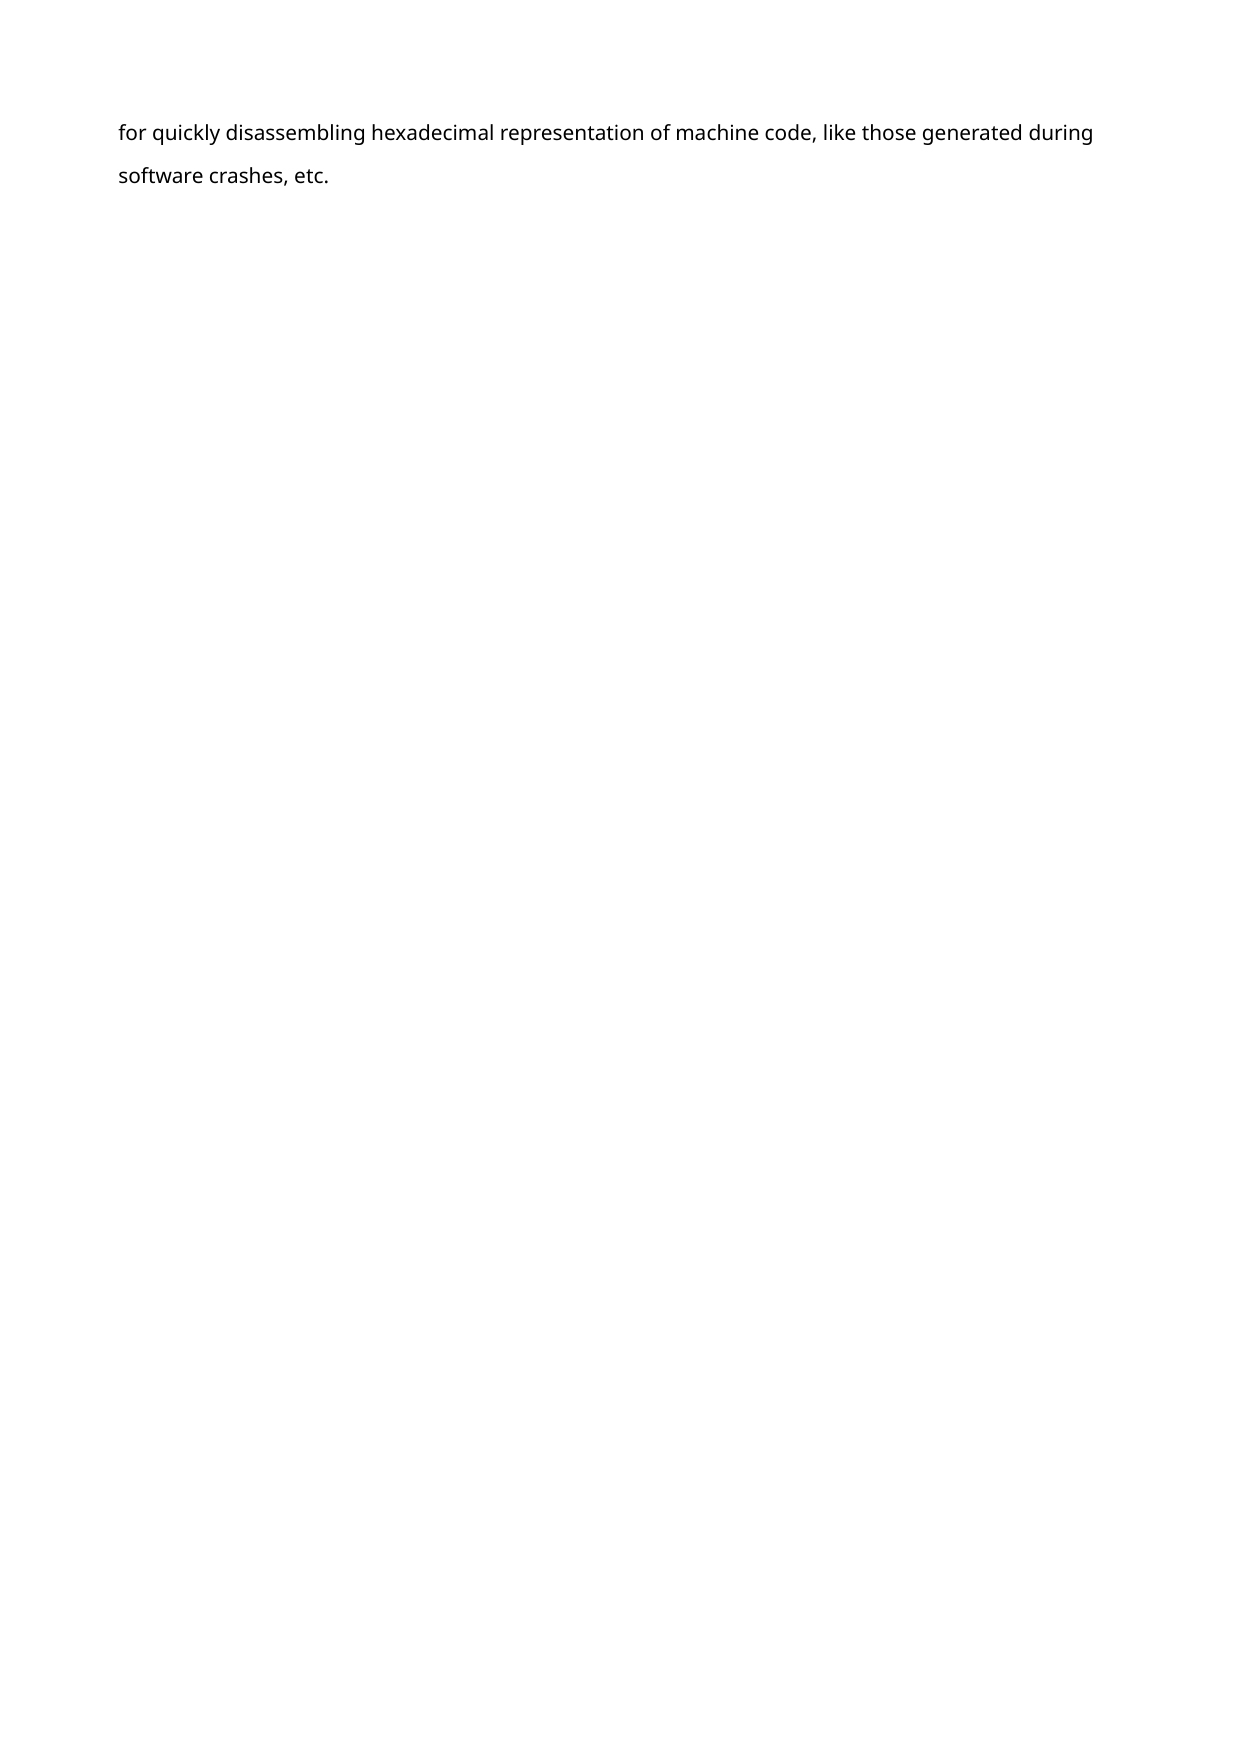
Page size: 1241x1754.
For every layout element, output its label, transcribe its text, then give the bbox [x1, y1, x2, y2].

text for quickly disassembling hexadecimal representation of machine code, like those generated during software crashes, etc. [118, 118, 1122, 189]
